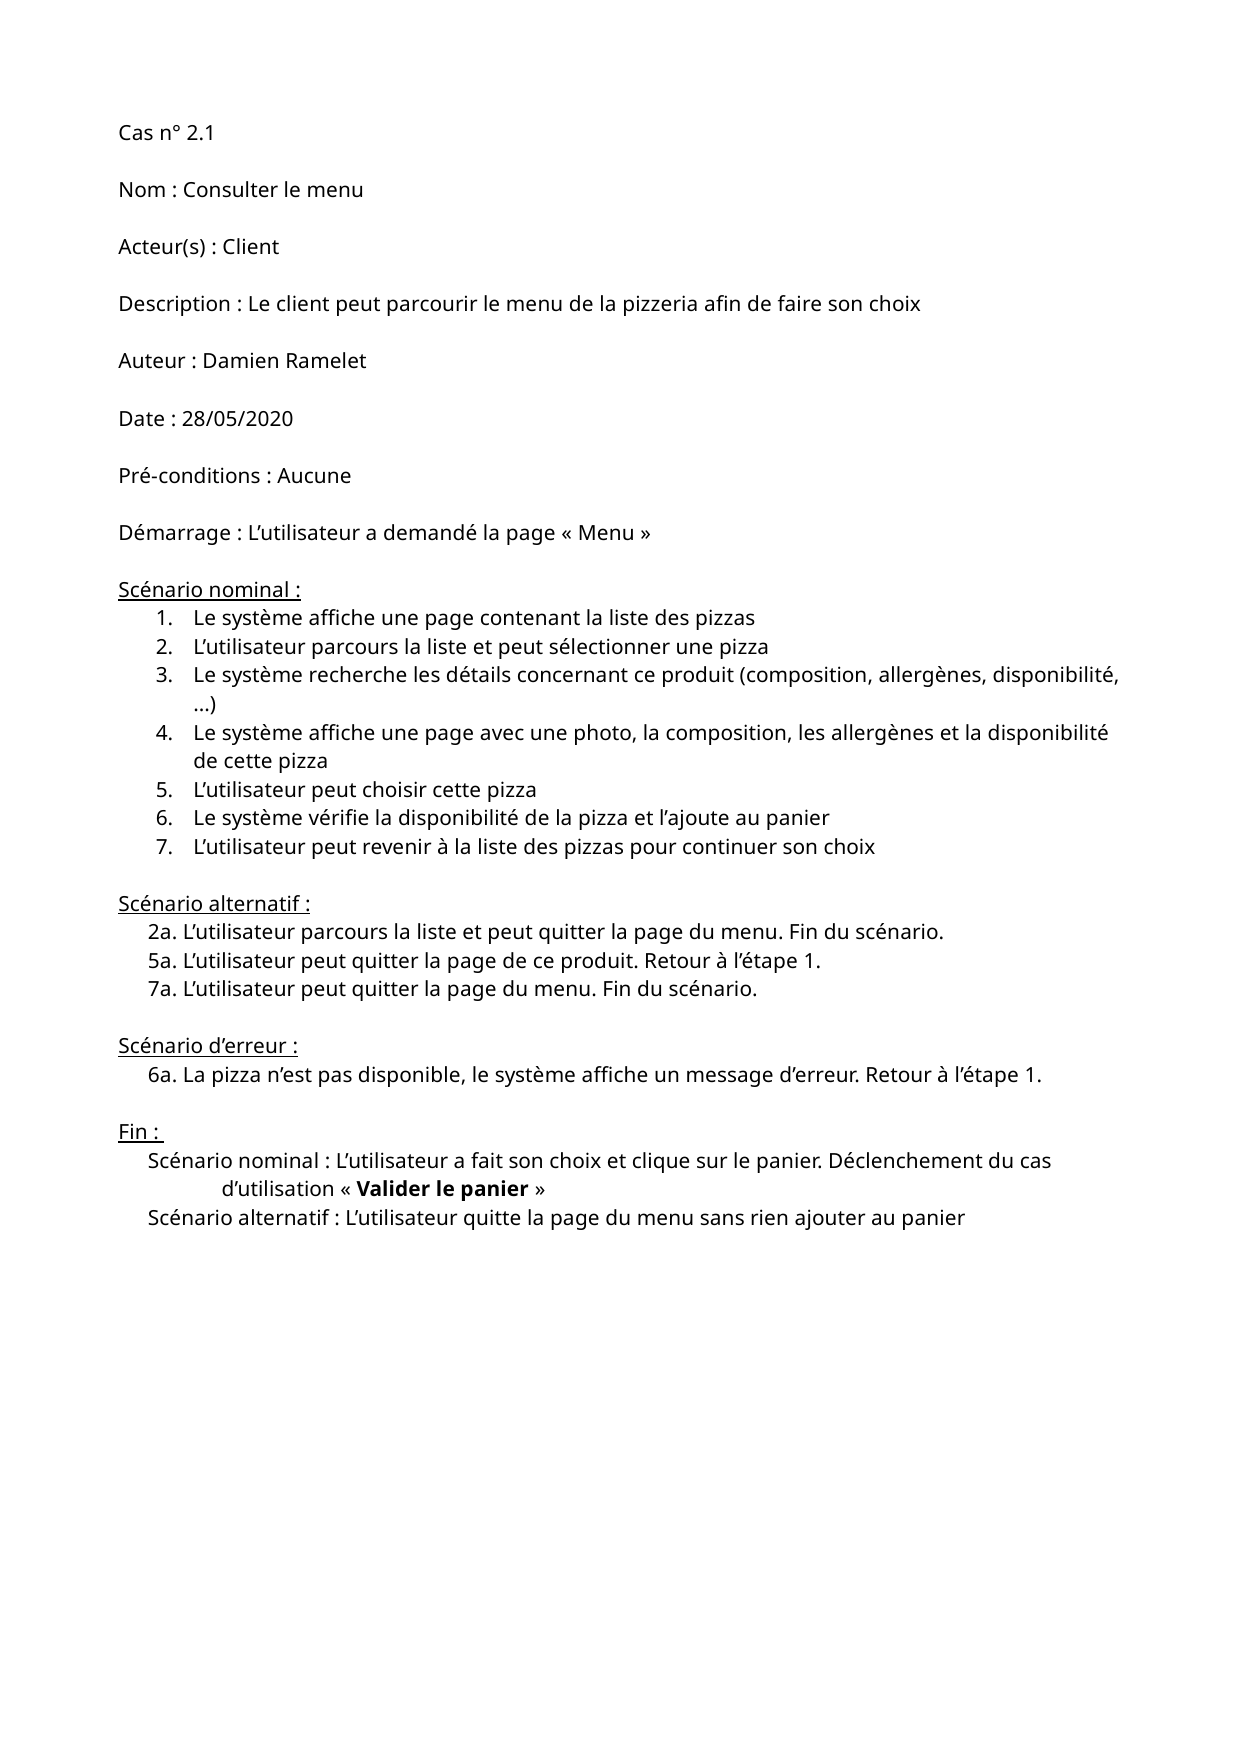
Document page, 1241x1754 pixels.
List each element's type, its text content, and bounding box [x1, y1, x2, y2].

text Pré-conditions : Aucune [118, 461, 1122, 489]
text 5a. L’utilisateur peut quitter la page de ce produit. Retour à l’étape 1. [148, 946, 1122, 974]
text Nom : Consulter le menu [118, 175, 1122, 204]
list L’utilisateur peut choisir cette pizza [156, 774, 1122, 803]
text Acteur(s) : Client [118, 232, 1122, 261]
list Le système affiche une page avec une photo, la composition, les allergènes et la disponibilité de cette pizza [156, 717, 1122, 774]
text Cas n° 2.1 [118, 118, 1122, 147]
text Fin : [118, 1117, 1122, 1146]
text Scénario alternatif : [118, 889, 1122, 917]
text Auteur : Damien Ramelet [118, 346, 1122, 375]
text Scénario alternatif : L’utilisateur quitte la page du menu sans rien ajouter au panier [148, 1203, 1122, 1231]
list Le système affiche une page contenant la liste des pizzas [156, 603, 1122, 632]
text Démarrage : L’utilisateur a demandé la page « Menu » [118, 518, 1122, 546]
list Le système vérifie la disponibilité de la pizza et l’ajoute au panier [156, 803, 1122, 832]
list Le système recherche les détails concernant ce produit (composition, allergènes, disponibilité, ...) [156, 660, 1122, 717]
list L’utilisateur peut revenir à la liste des pizzas pour continuer son choix [156, 832, 1122, 860]
text Date : 28/05/2020 [118, 403, 1122, 432]
text Scénario nominal : L’utilisateur a fait son choix et clique sur le panier. Déclenchement du cas d’utilisation « Valider le panier » [148, 1146, 1122, 1203]
list L’utilisateur parcours la liste et peut sélectionner une pizza [156, 632, 1122, 660]
text Description : Le client peut parcourir le menu de la pizzeria afin de faire son choix [118, 289, 1122, 318]
text 6a. La pizza n’est pas disponible, le système affiche un message d’erreur. Retour à l’étape 1. [148, 1060, 1122, 1088]
text 7a. L’utilisateur peut quitter la page du menu. Fin du scénario. [148, 974, 1122, 1003]
text 2a. L’utilisateur parcours la liste et peut quitter la page du menu. Fin du scénario. [148, 917, 1122, 946]
text Scénario nominal : [118, 575, 1122, 603]
text Scénario d’erreur : [118, 1031, 1122, 1060]
